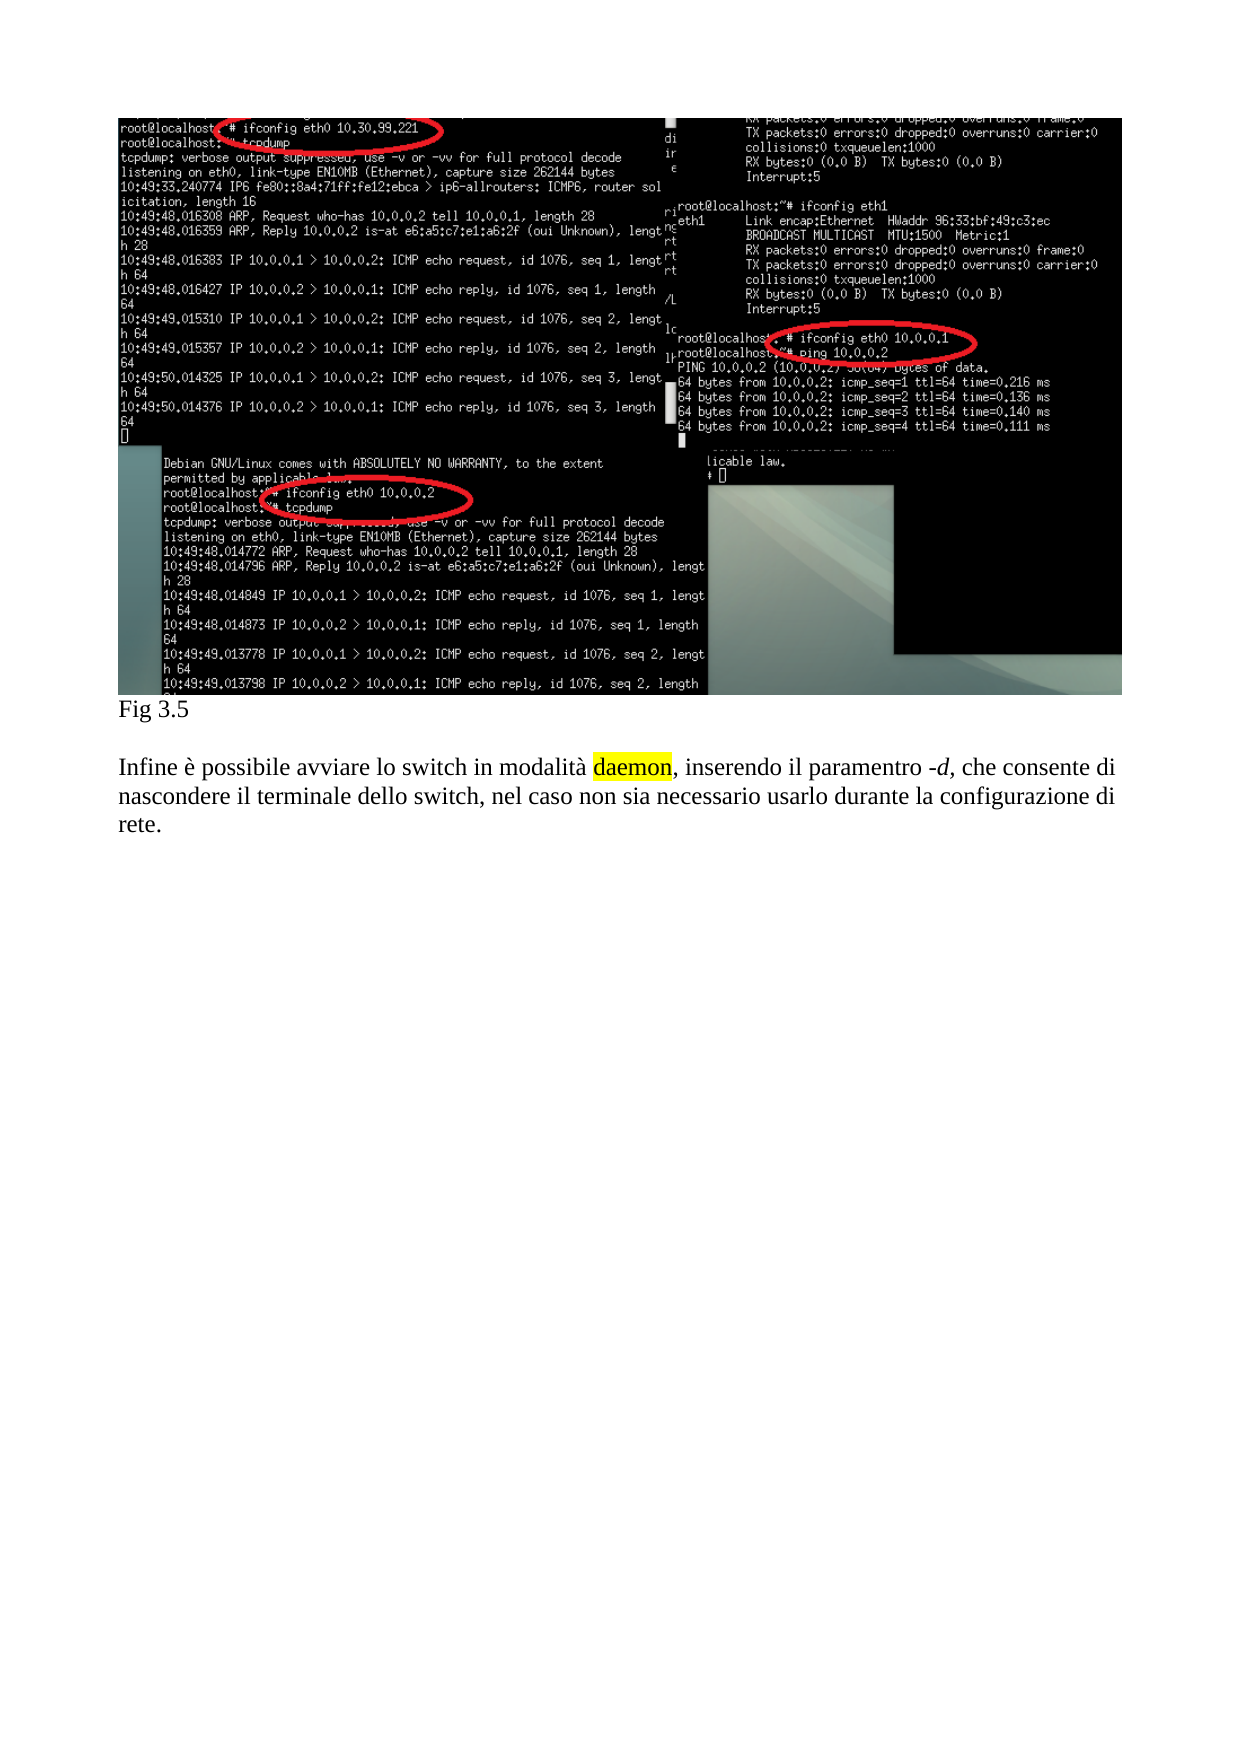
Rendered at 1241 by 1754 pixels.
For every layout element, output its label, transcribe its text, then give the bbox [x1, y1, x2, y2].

text Infine è possibile avviare lo switch in modalità daemon, inserendo il paramentro -d, che consente di nascondere il terminale dello switch, nel caso non sia necessario usarlo durante la configurazione di rete. [118, 752, 1122, 896]
text Fig 3.5 [118, 695, 1122, 723]
